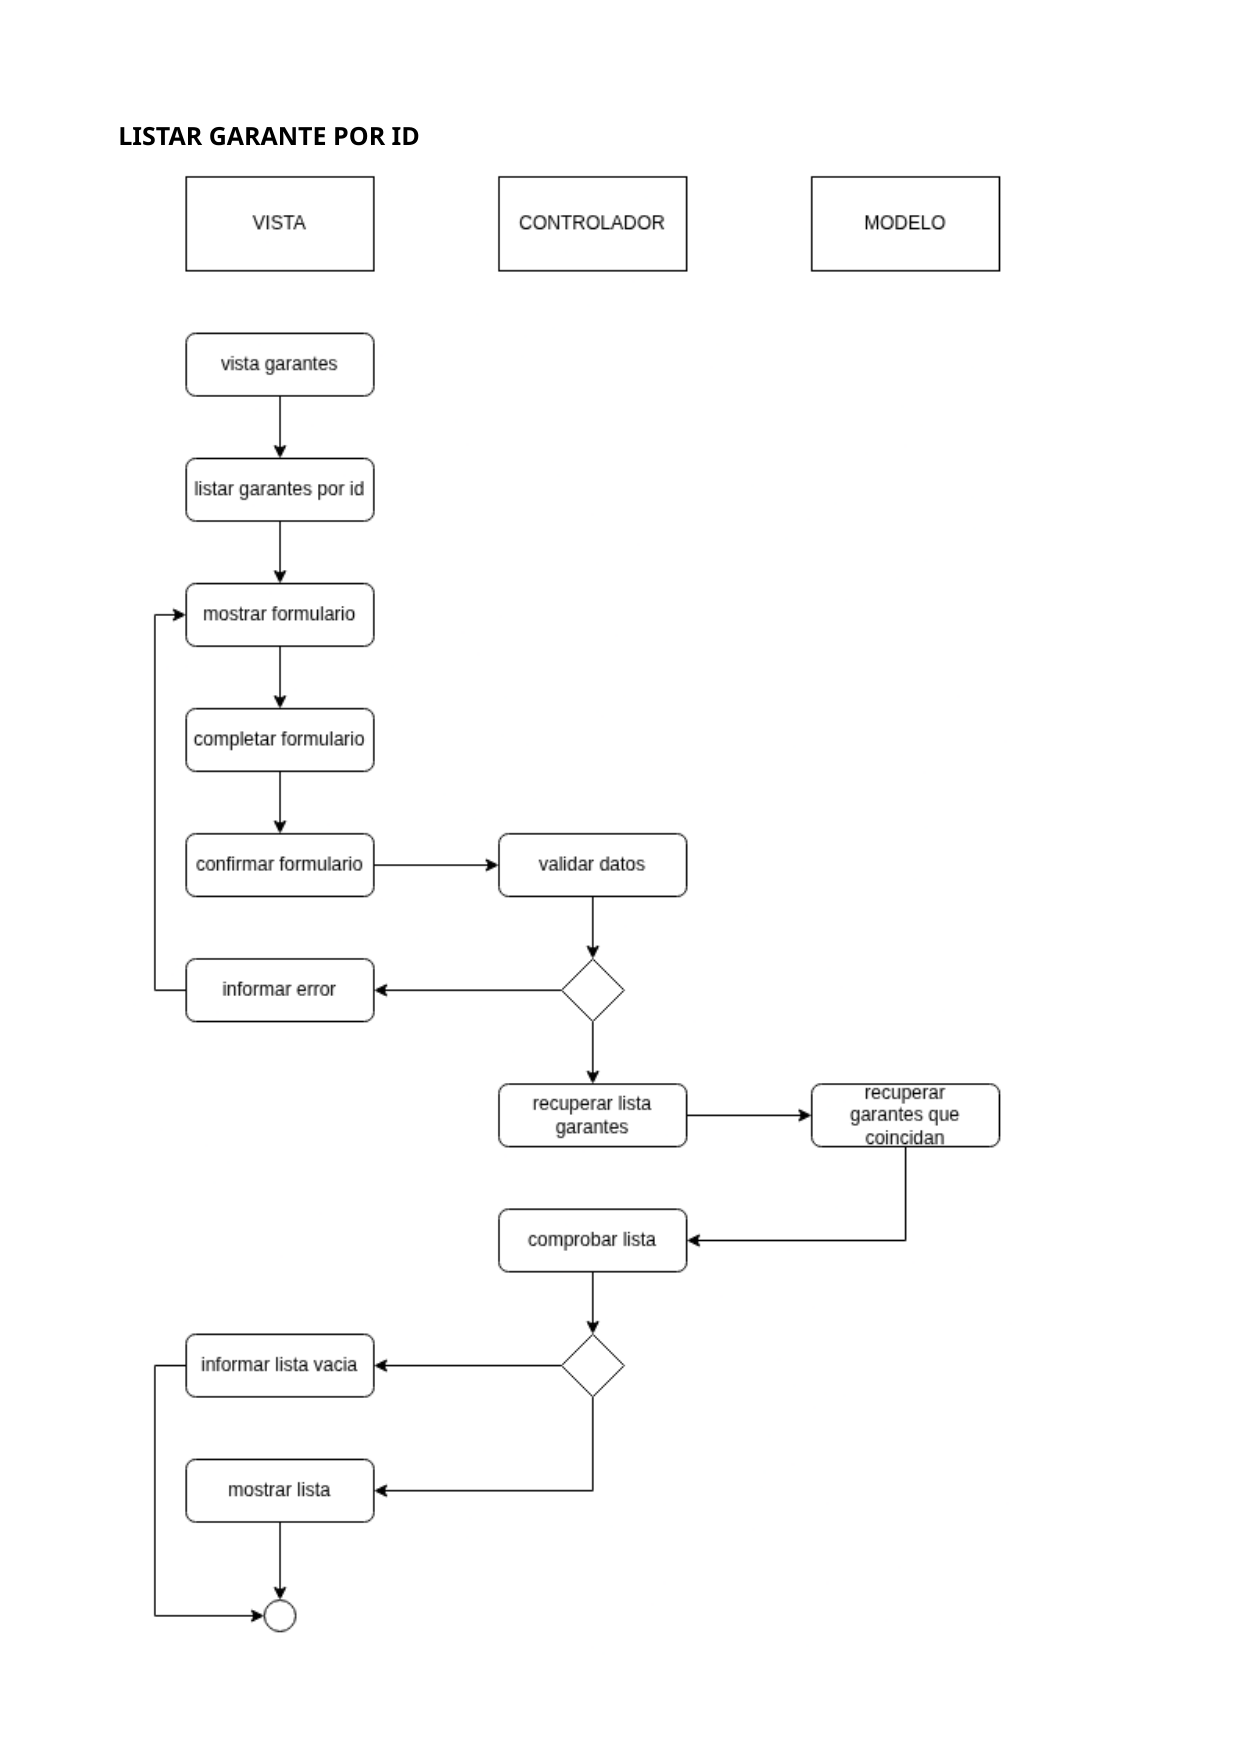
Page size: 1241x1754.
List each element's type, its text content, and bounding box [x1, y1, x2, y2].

text LISTAR GARANTE POR ID [118, 118, 1122, 152]
picture [120, 153, 1024, 1656]
